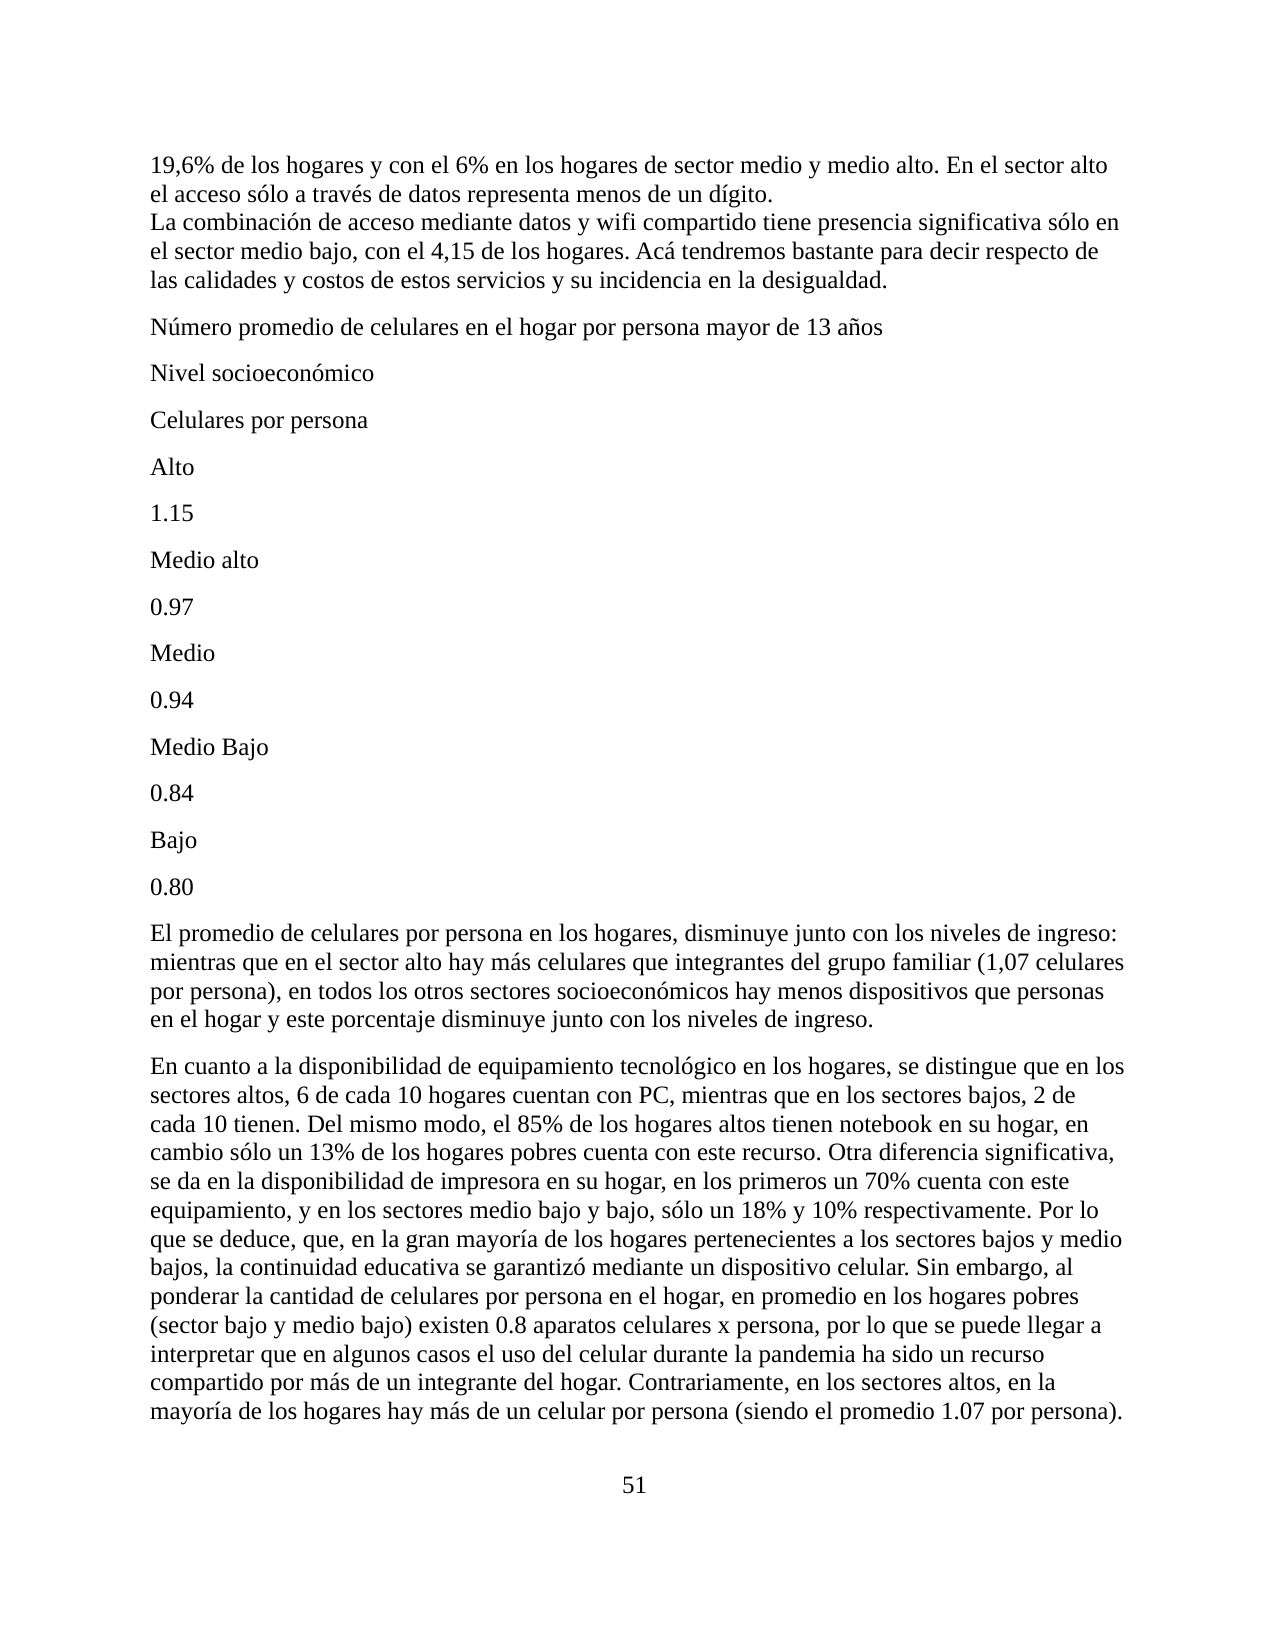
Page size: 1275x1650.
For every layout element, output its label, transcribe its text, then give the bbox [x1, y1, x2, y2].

text Bajo [150, 825, 1125, 854]
text El promedio de celulares por persona en los hogares, disminuye junto con los niveles de ingreso: mientras que en el sector alto hay más celulares que integrantes del grupo familiar (1,07 celulares por persona), en todos los otros sectores socioeconómicos hay menos dispositivos que personas en el hogar y este porcentaje disminuye junto con los niveles de ingreso. [150, 918, 1125, 1033]
text En cuanto a la disponibilidad de equipamiento tecnológico en los hogares, se distingue que en los sectores altos, 6 de cada 10 hogares cuentan con PC, mientras que en los sectores bajos, 2 de cada 10 tienen. Del mismo modo, el 85% de los hogares altos tienen notebook en su hogar, en cambio sólo un 13% de los hogares pobres cuenta con este recurso. Otra diferencia significativa, se da en la disponibilidad de impresora en su hogar, en los primeros un 70% cuenta con este equipamiento, y en los sectores medio bajo y bajo, sólo un 18% y 10% respectivamente. Por lo que se deduce, que, en la gran mayoría de los hogares pertenecientes a los sectores bajos y medio bajos, la continuidad educativa se garantizó mediante un dispositivo celular. Sin embargo, al ponderar la cantidad de celulares por persona en el hogar, en promedio en los hogares pobres (sector bajo y medio bajo) existen 0.8 aparatos celulares x persona, por lo que se puede llegar a interpretar que en algunos casos el uso del celular durante la pandemia ha sido un recurso compartido por más de un integrante del hogar. Contrariamente, en los sectores altos, en la mayoría de los hogares hay más de un celular por persona (siendo el promedio 1.07 por persona). [150, 1051, 1125, 1425]
text 0.80 [150, 872, 1125, 900]
text Celulares por persona [150, 405, 1125, 434]
text Alto [150, 452, 1125, 480]
text Nivel socioeconómico [150, 358, 1125, 387]
text 0.94 [150, 685, 1125, 714]
text Medio alto [150, 545, 1125, 574]
text 0.84 [150, 778, 1125, 807]
text Número promedio de celulares en el hogar por persona mayor de 13 años [150, 312, 1125, 340]
text 19,6% de los hogares y con el 6% en los hogares de sector medio y medio alto. En el sector alto el acceso sólo a través de datos representa menos de un dígito. La combinación de acceso mediante datos y wifi compartido tiene presencia significativa sólo en el sector medio bajo, con el 4,15 de los hogares. Acá tendremos bastante para decir respecto de las calidades y costos de estos servicios y su incidencia en la desigualdad. [150, 150, 1125, 294]
text Medio Bajo [150, 732, 1125, 760]
text 0.97 [150, 592, 1125, 620]
text 1.15 [150, 498, 1125, 527]
text Medio [150, 638, 1125, 667]
